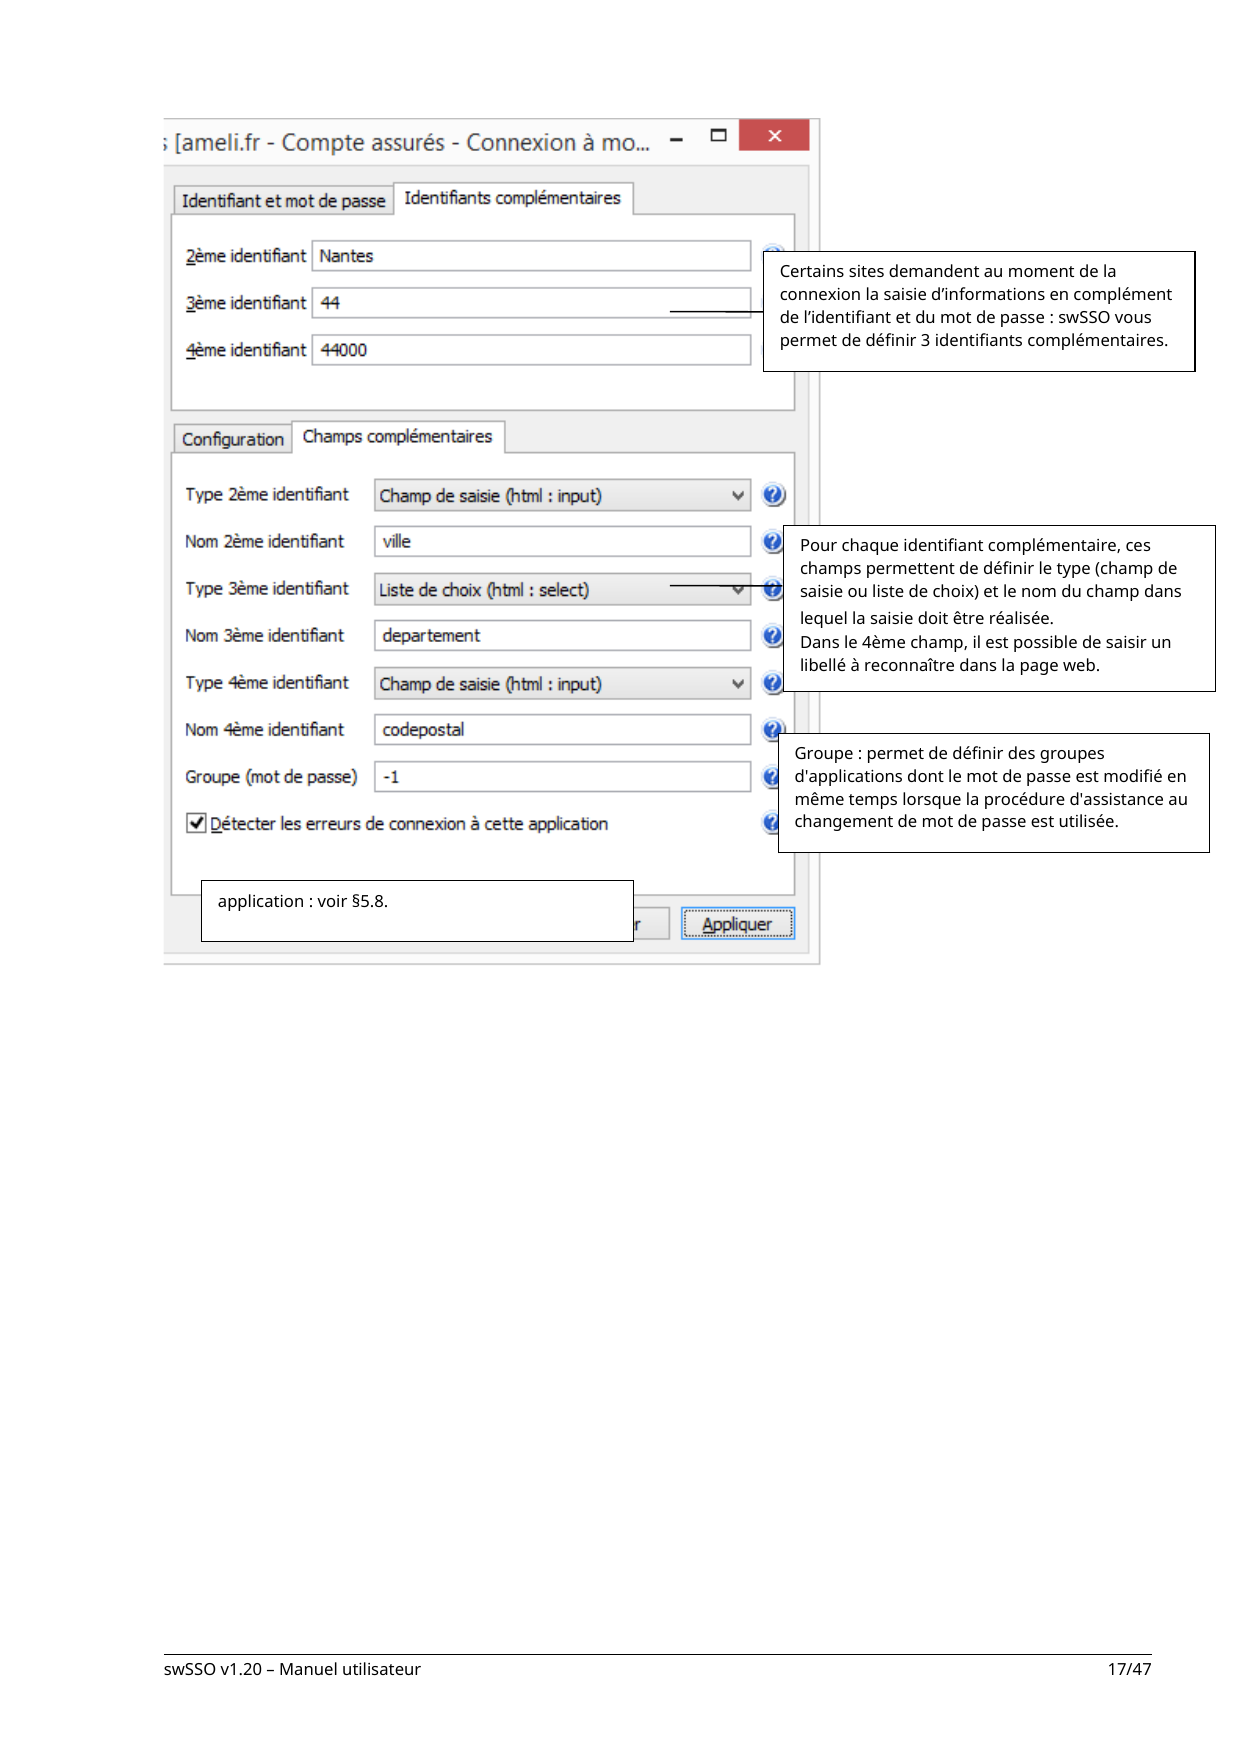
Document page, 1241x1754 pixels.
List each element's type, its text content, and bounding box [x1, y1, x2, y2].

text Certains sites demandent au moment de la connexion la saisie d’informations en complément de l’identifiant et du mot de passe : swSSO vous permet de définir 3 identifiants complémentaires. [779, 260, 1179, 351]
text Pour chaque identifiant complémentaire, ces champs permettent de définir le type (champ de saisie ou liste de choix) et le nom du champ dans lequel la saisie doit être réalisée. [800, 534, 1199, 631]
text Groupe : permet de définir des groupes d'applications dont le mot de passe est modifié en même temps lorsque la procédure d'assistance au changement de mot de passe est utilisée. [794, 742, 1194, 832]
text Détecter les erreurs de connexion à cette application : voir §5.8. [218, 889, 617, 933]
text Dans le 4ème champ, il est possible de saisir un libellé à reconnaître dans la page web. [800, 631, 1199, 676]
